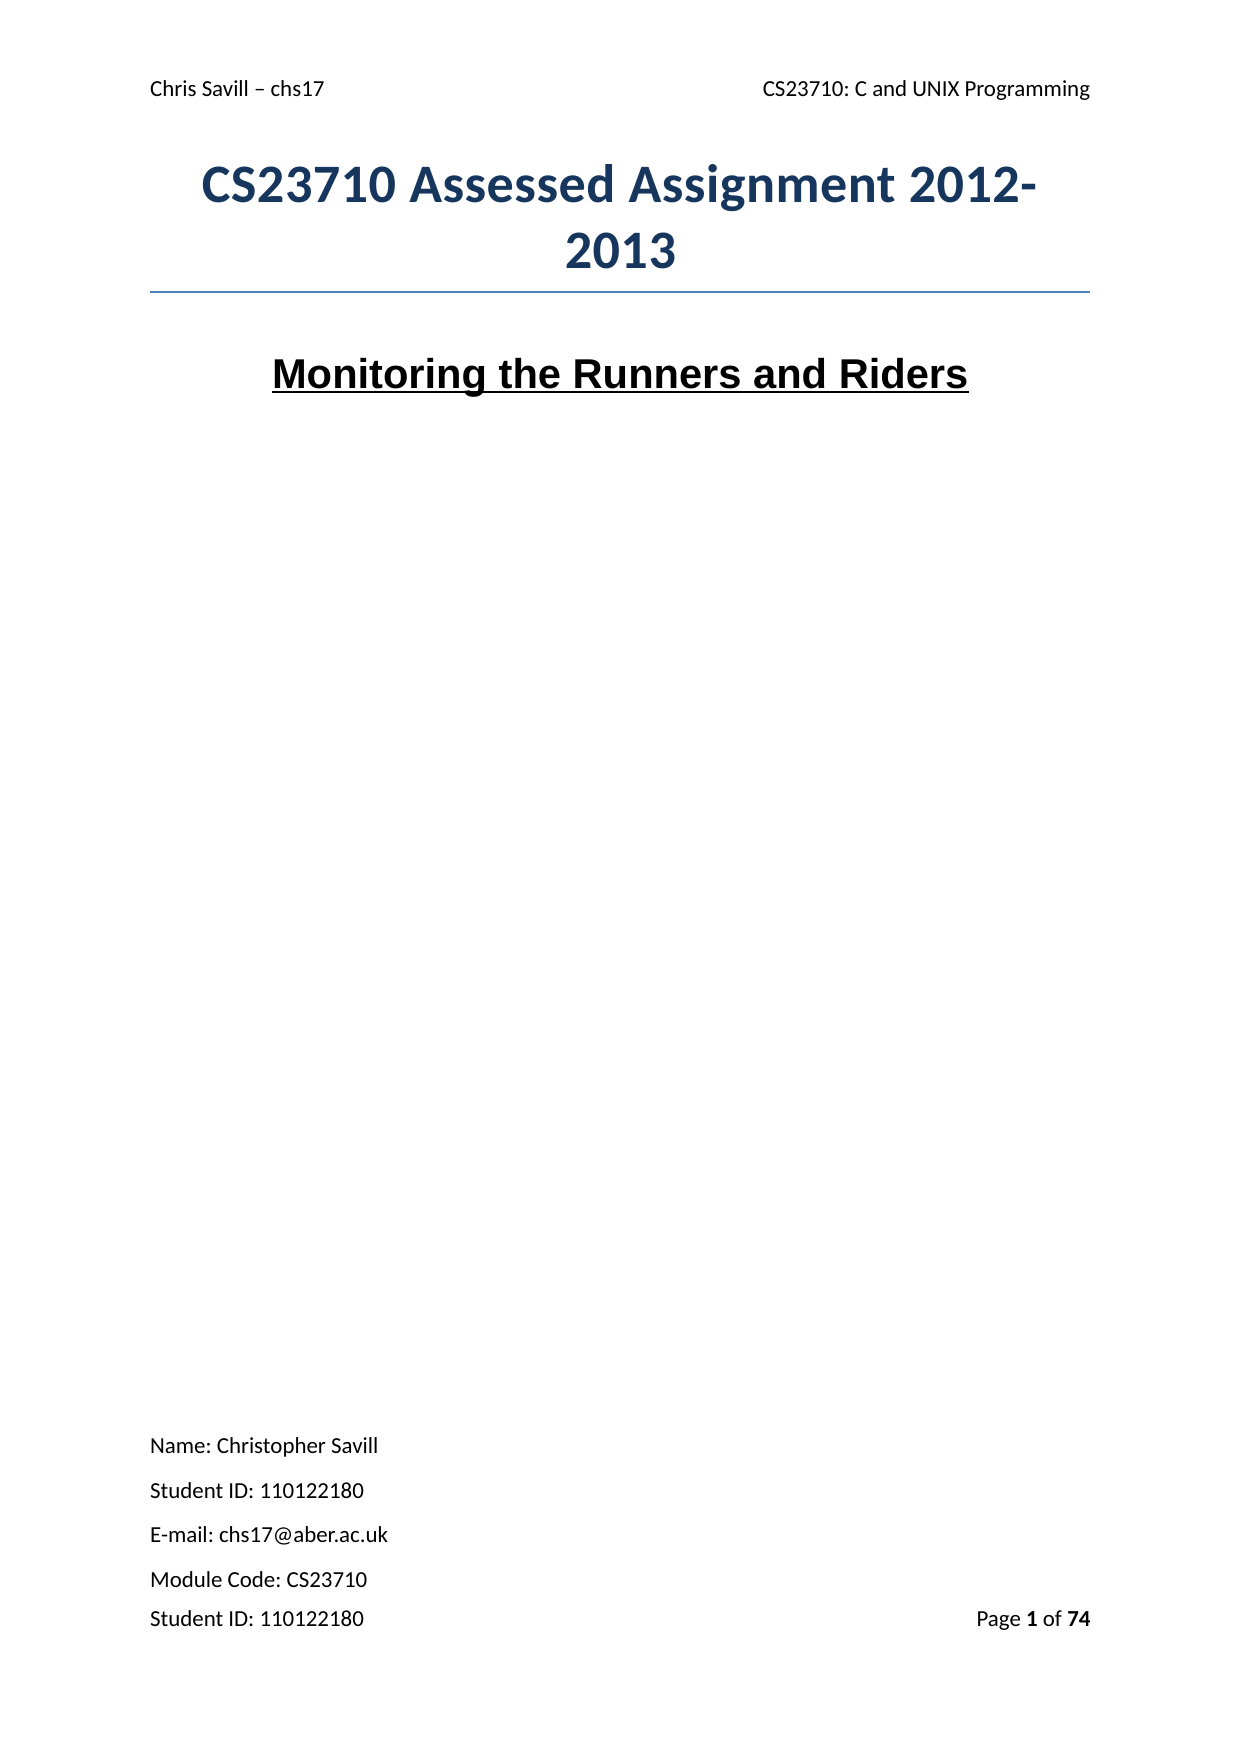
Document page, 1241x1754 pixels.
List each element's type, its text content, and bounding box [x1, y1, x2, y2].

text Name: Christopher Savill [150, 1431, 1090, 1459]
text Module Code: CS23710 [150, 1565, 1090, 1593]
title CS23710 Assessed Assignment 2012-2013 [150, 150, 1090, 291]
subtitle Monitoring the Runners and Riders [150, 349, 1090, 397]
text E-mail: chs17@aber.ac.uk [150, 1520, 1090, 1548]
text Student ID: 110122180 [150, 1476, 1090, 1504]
